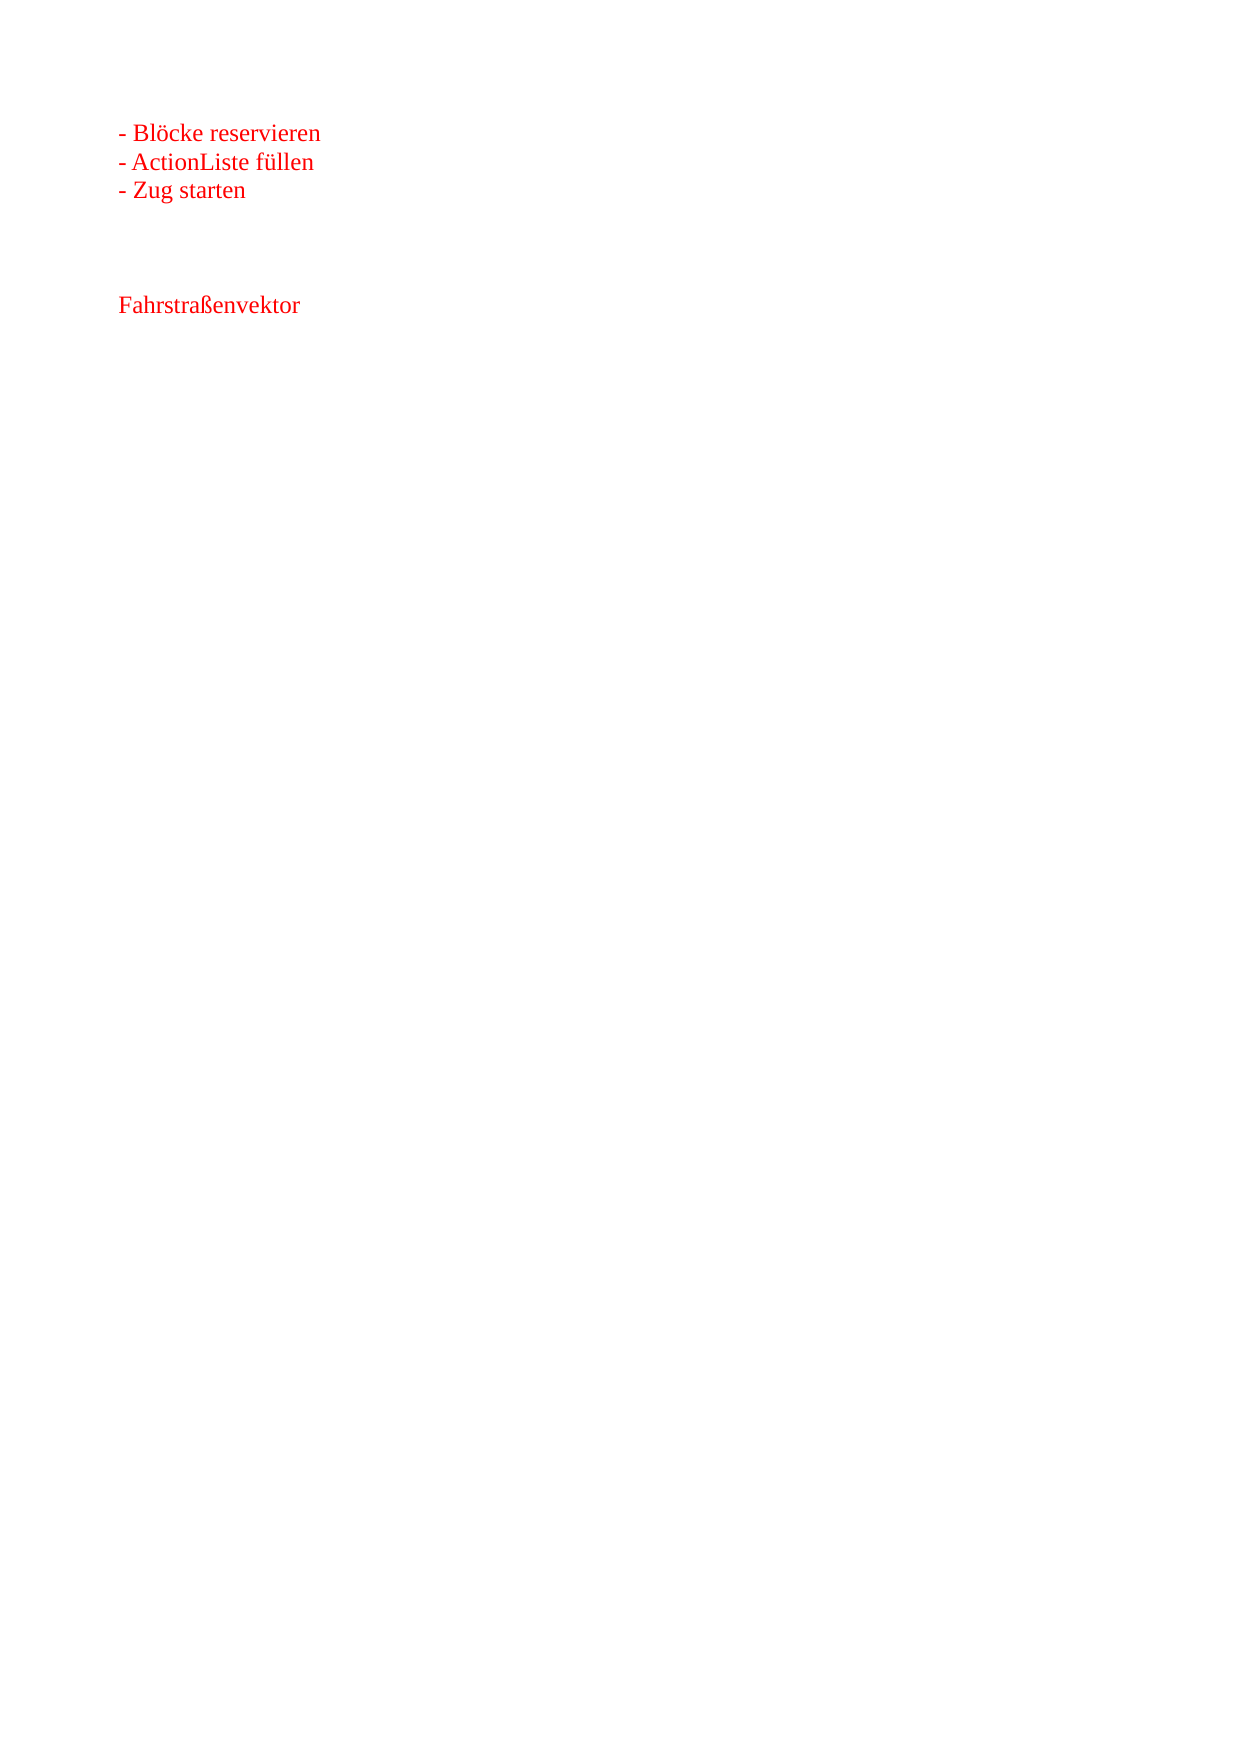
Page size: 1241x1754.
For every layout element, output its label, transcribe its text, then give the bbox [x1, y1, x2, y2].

text - Zug starten [118, 176, 1122, 204]
text Fahrstraßenvektor [118, 291, 1122, 319]
text - Blöcke reservieren [118, 118, 1122, 147]
text - ActionListe füllen [118, 147, 1122, 176]
